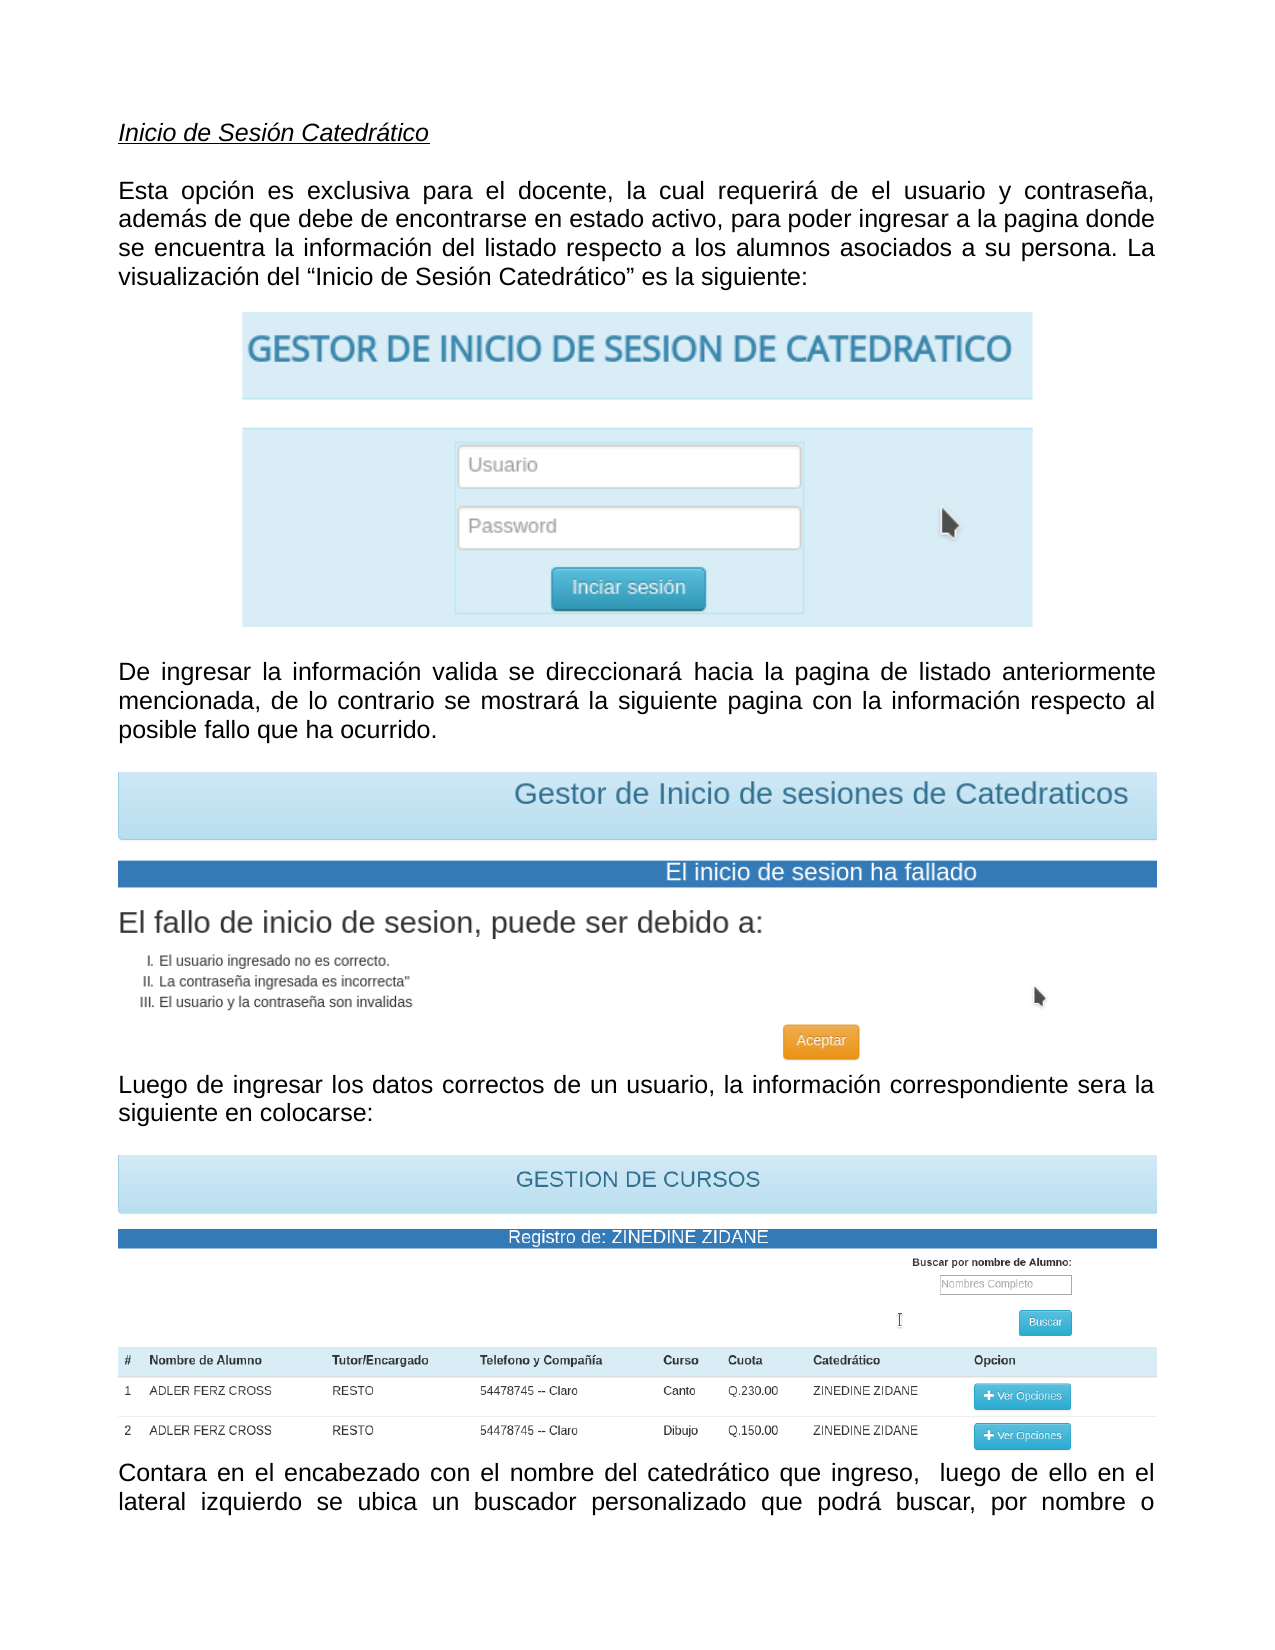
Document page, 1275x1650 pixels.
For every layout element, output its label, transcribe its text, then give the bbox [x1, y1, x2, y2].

picture [118, 772, 1157, 1070]
text Esta opción es exclusiva para el docente, la cual requerirá de el usuario y contraseña, además de que debe de encontrarse en estado activo, para poder ingresar a la pagina donde se encuentra la información del listado respecto a los alumnos asociados a su persona. La visualización del “Inicio de Sesión Catedrático” es la siguiente: [118, 176, 1157, 291]
text Luego de ingresar los datos correctos de un usuario, la información correspondiente sera la siguiente en colocarse: [118, 1070, 1157, 1127]
text Contara en el encabezado con el nombre del catedrático que ingreso, luego de ello en el lateral izquierdo se ubica un buscador personalizado que podrá buscar, por nombre o [118, 1458, 1157, 1515]
text Inicio de Sesión Catedrático [118, 118, 1157, 147]
text De ingresar la información valida se direccionará hacia la pagina de listado anteriormente mencionada, de lo contrario se mostrará la siguiente pagina con la información respecto al posible fallo que ha ocurrido. [118, 657, 1157, 743]
picture [242, 312, 1033, 627]
picture [118, 1155, 1157, 1458]
